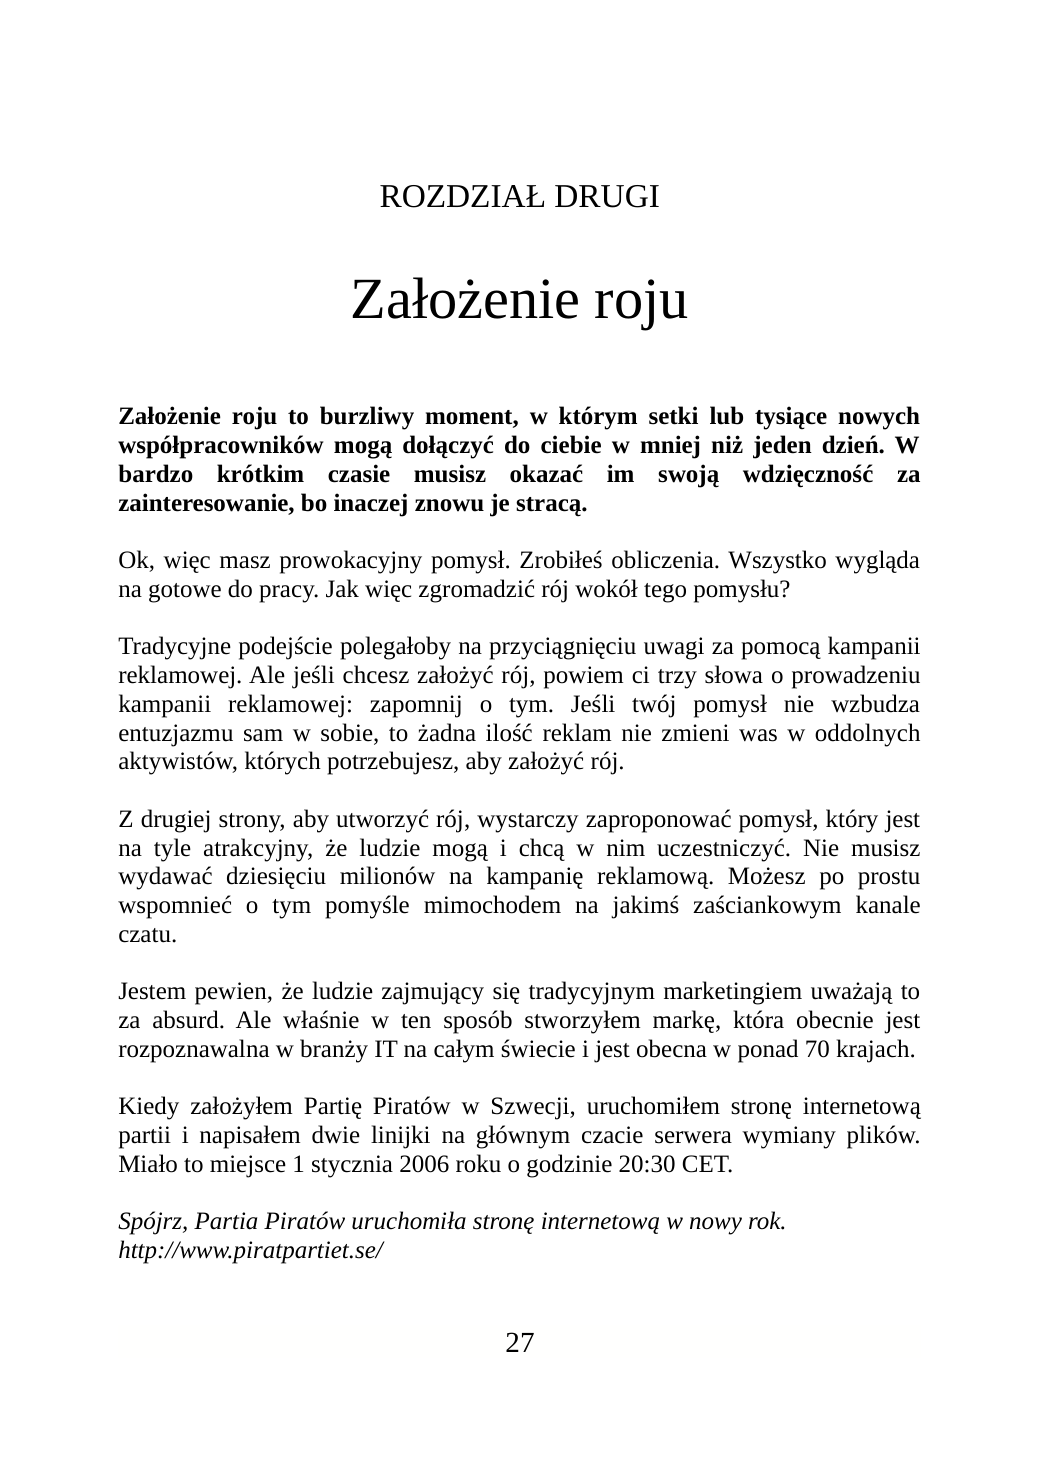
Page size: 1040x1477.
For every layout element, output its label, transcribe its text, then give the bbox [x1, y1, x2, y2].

text ROZDZIAŁ DRUGI [118, 176, 921, 215]
text Tradycyjne podejście polegałoby na przyciągnięciu uwagi za pomocą kampanii reklamowej. Ale jeśli chcesz założyć rój, powiem ci trzy słowa o prowadzeniu kampanii reklamowej: zapomnij o tym. Jeśli twój pomysł nie wzbudza entuzjazmu sam w sobie, to żadna ilość reklam nie zmieni was w oddolnych aktywistów, których potrzebujesz, aby założyć rój. [118, 631, 921, 775]
text Ok, więc masz prowokacyjny pomysł. Zrobiłeś obliczenia. Wszystko wygląda na gotowe do pracy. Jak więc zgromadzić rój wokół tego pomysłu? [118, 545, 921, 603]
text Spójrz, Partia Piratów uruchomiła stronę internetową w nowy rok. [118, 1206, 921, 1235]
text Założenie roju to burzliwy moment, w którym setki lub tysiące nowych współpracowników mogą dołączyć do ciebie w mniej niż jeden dzień. W bardzo krótkim czasie musisz okazać im swoją wdzięczność za zainteresowanie, bo inaczej znowu je stracą. [118, 401, 921, 516]
text http://www.piratpartiet.se/ [118, 1235, 921, 1264]
text Kiedy założyłem Partię Piratów w Szwecji, uruchomiłem stronę internetową partii i napisałem dwie linijki na głównym czacie serwera wymiany plików. Miało to miejsce 1 stycznia 2006 roku o godzinie 20:30 CET. [118, 1091, 921, 1178]
text Z drugiej strony, aby utworzyć rój, wystarczy zaproponować pomysł, który jest na tyle atrakcyjny, że ludzie mogą i chcą w nim uczestniczyć. Nie musisz wydawać dziesięciu milionów na kampanię reklamową. Możesz po prostu wspomnieć o tym pomyśle mimochodem na jakimś zaściankowym kanale czatu. [118, 804, 921, 948]
subtitle Założenie roju [118, 264, 921, 331]
text Jestem pewien, że ludzie zajmujący się tradycyjnym marketingiem uważają to za absurd. Ale właśnie w ten sposób stworzyłem markę, która obecnie jest rozpoznawalna w branży IT na całym świecie i jest obecna w ponad 70 krajach. [118, 976, 921, 1063]
